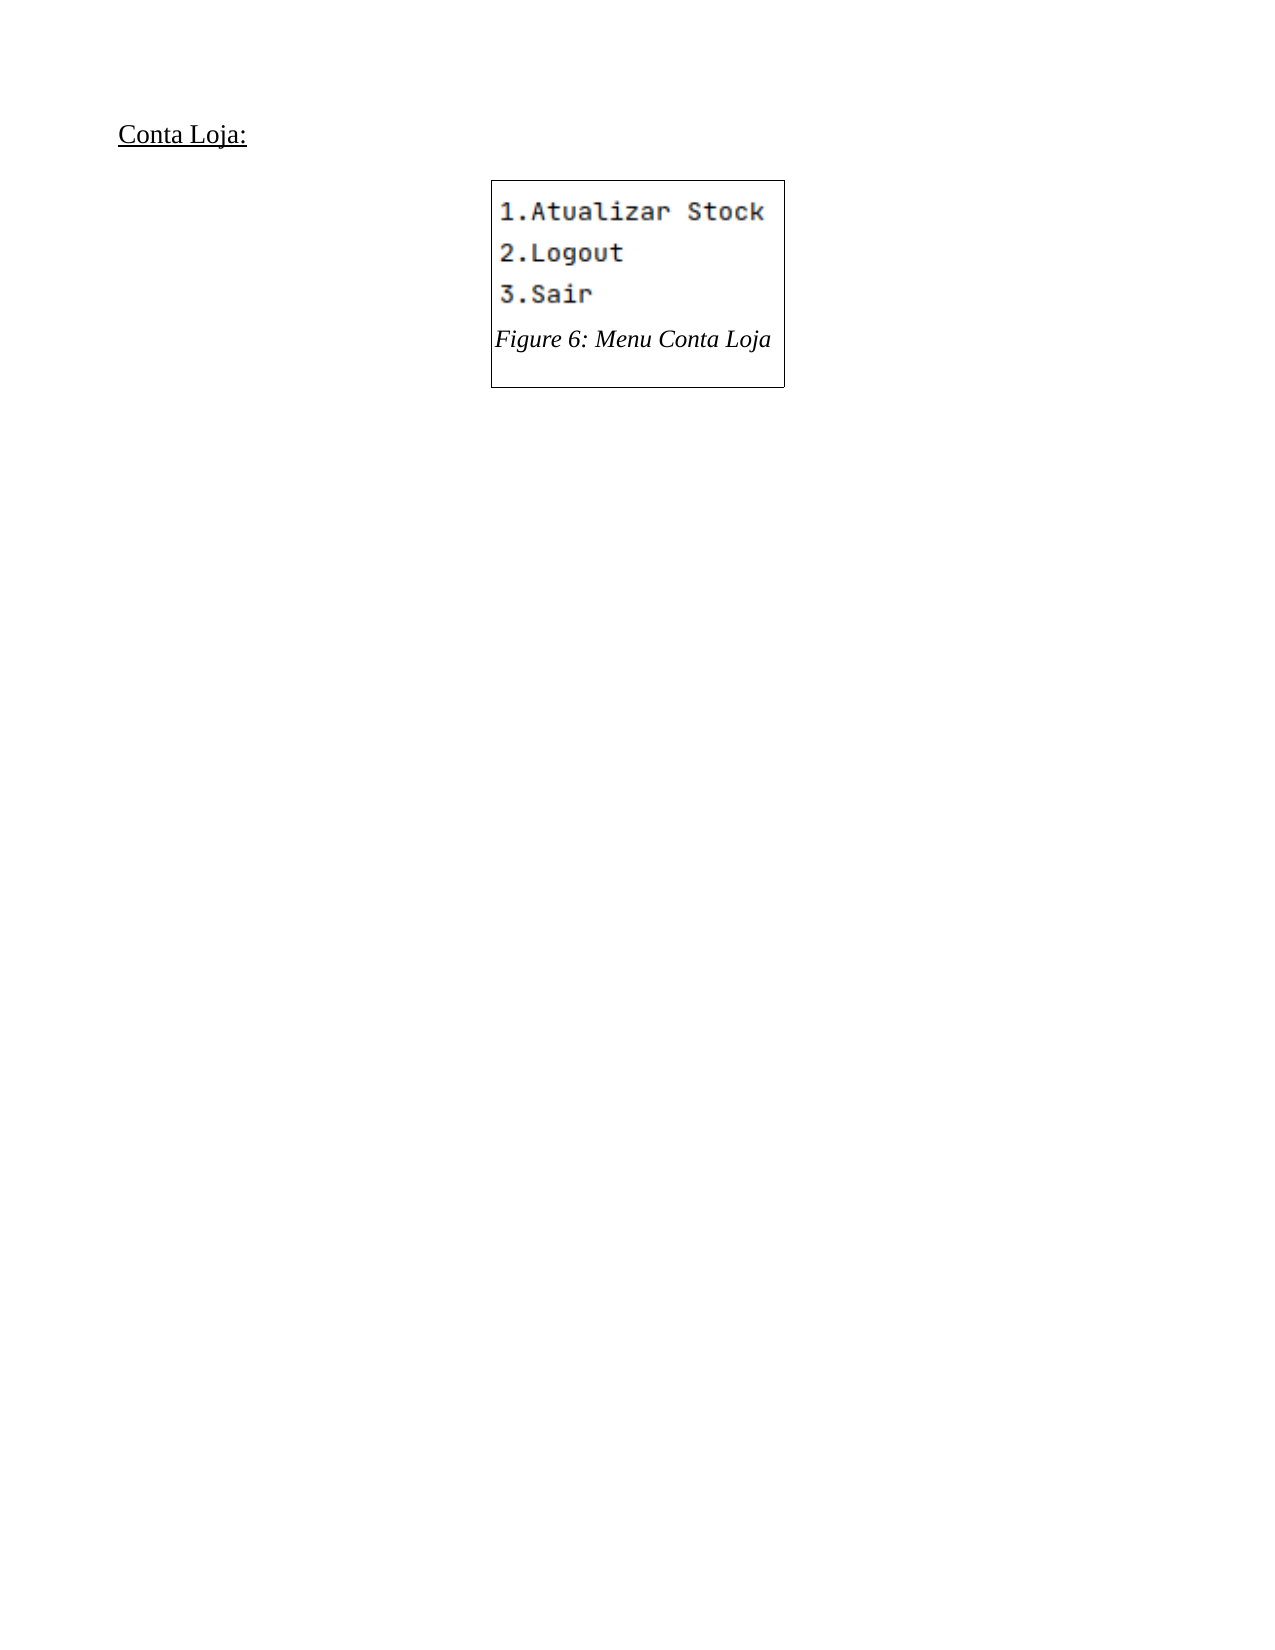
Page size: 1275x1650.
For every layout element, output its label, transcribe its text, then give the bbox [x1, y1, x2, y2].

picture [494, 196, 781, 319]
text Figure 6: Menu Conta Loja [494, 319, 781, 353]
text Conta Loja: [118, 118, 1157, 149]
